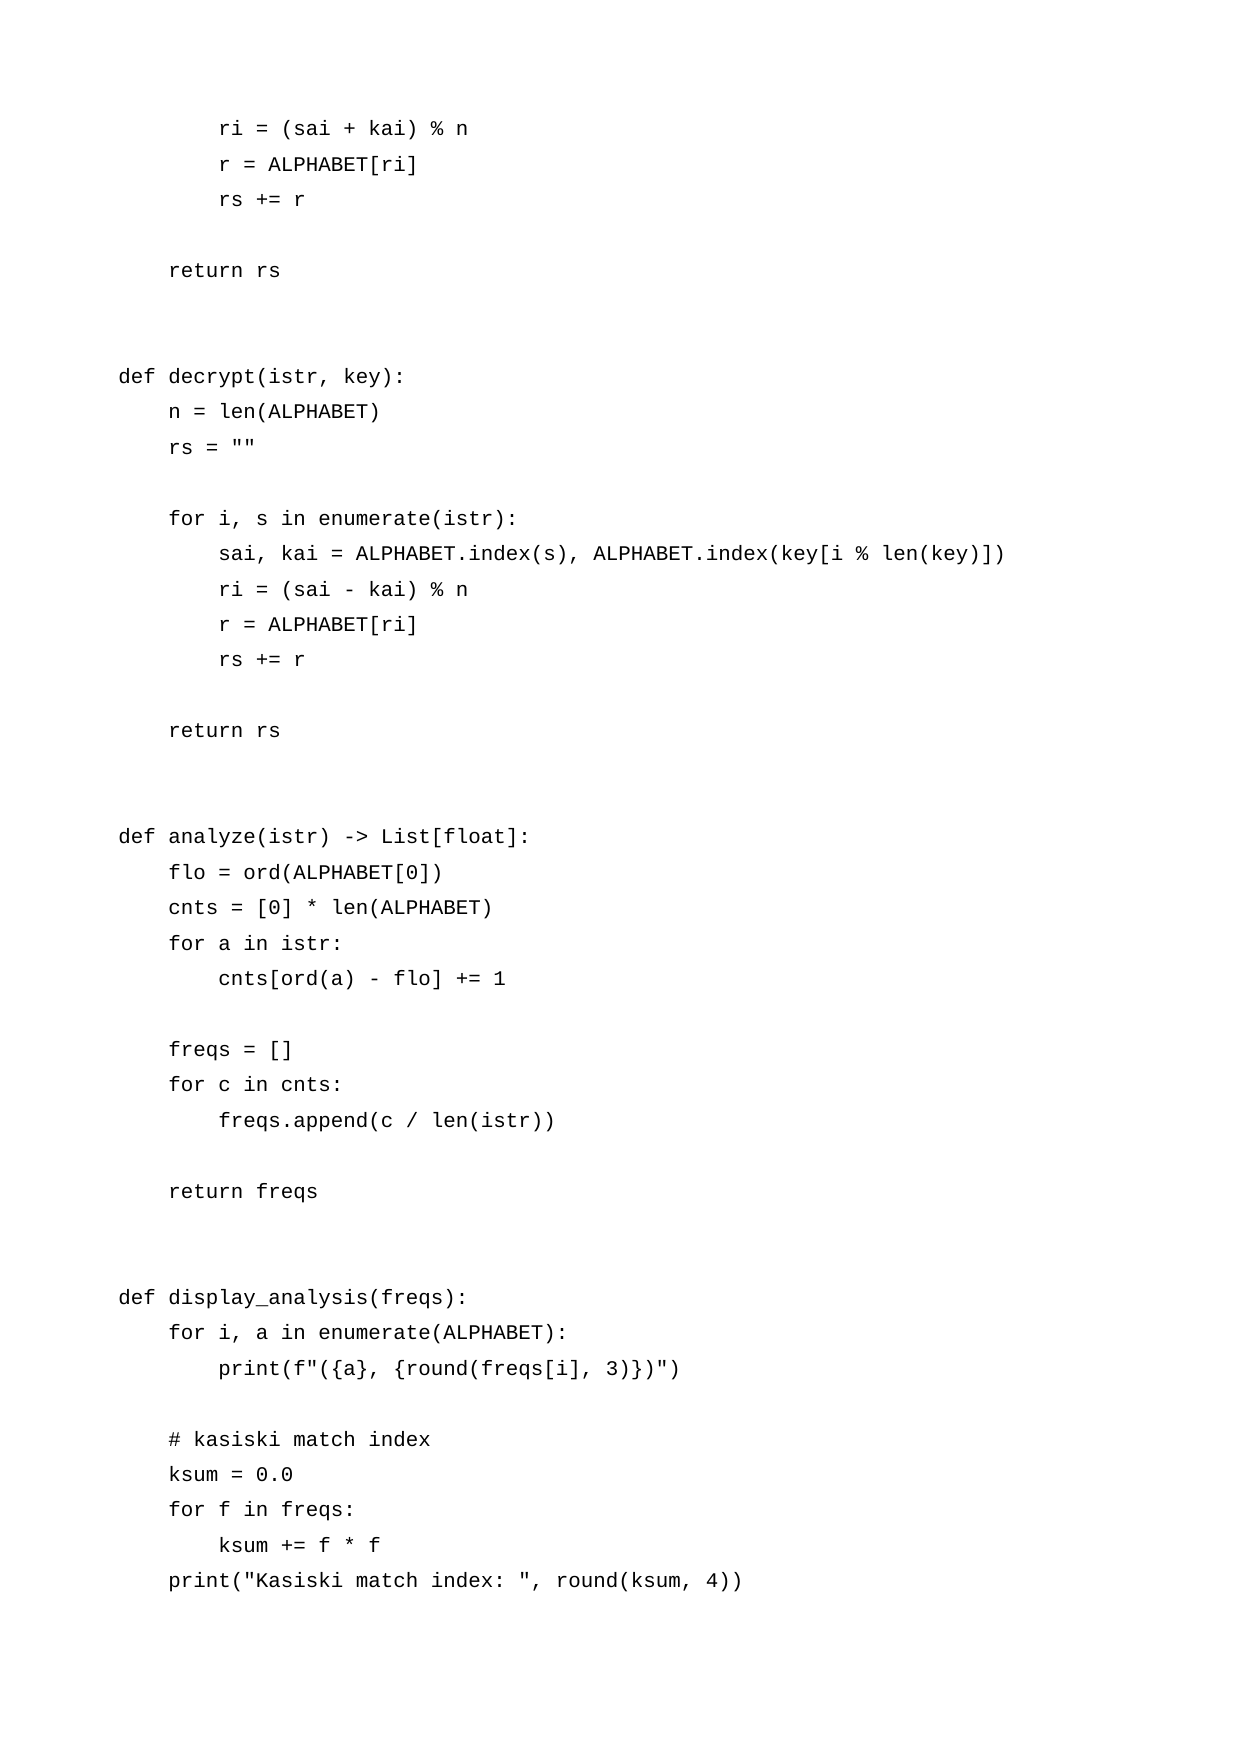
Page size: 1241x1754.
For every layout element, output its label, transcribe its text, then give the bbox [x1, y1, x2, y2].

text for f in freqs: [118, 1499, 1122, 1523]
text ri = (sai + kai) % n [118, 118, 1122, 142]
text ksum = 0.0 [118, 1464, 1122, 1488]
text def display_analysis(freqs): [118, 1287, 1122, 1311]
text r = ALPHABET[ri] [118, 153, 1122, 177]
text for i, a in enumerate(ALPHABET): [118, 1322, 1122, 1346]
text def decrypt(istr, key): [118, 366, 1122, 390]
text freqs = [] [118, 1039, 1122, 1063]
text cnts[ord(a) - flo] += 1 [118, 968, 1122, 992]
text sai, kai = ALPHABET.index(s), ALPHABET.index(key[i % len(key)]) [118, 543, 1122, 567]
text cnts = [0] * len(ALPHABET) [118, 897, 1122, 921]
text for a in istr: [118, 933, 1122, 956]
text r = ALPHABET[ri] [118, 614, 1122, 638]
text return rs [118, 720, 1122, 744]
text n = len(ALPHABET) [118, 401, 1122, 425]
text freqs.append(c / len(istr)) [118, 1110, 1122, 1133]
text ksum += f * f [118, 1535, 1122, 1558]
text rs += r [118, 649, 1122, 673]
text print(f"({a}, {round(freqs[i], 3)})") [118, 1358, 1122, 1381]
text rs = "" [118, 437, 1122, 461]
text flo = ord(ALPHABET[0]) [118, 862, 1122, 886]
text print("Kasiski match index: ", round(ksum, 4)) [118, 1570, 1122, 1594]
text for i, s in enumerate(istr): [118, 508, 1122, 531]
text # kasiski match index [118, 1428, 1122, 1452]
text return freqs [118, 1181, 1122, 1204]
text for c in cnts: [118, 1074, 1122, 1098]
text rs += r [118, 189, 1122, 213]
text def analyze(istr) -> List[float]: [118, 826, 1122, 850]
text ri = (sai - kai) % n [118, 578, 1122, 602]
text return rs [118, 260, 1122, 283]
